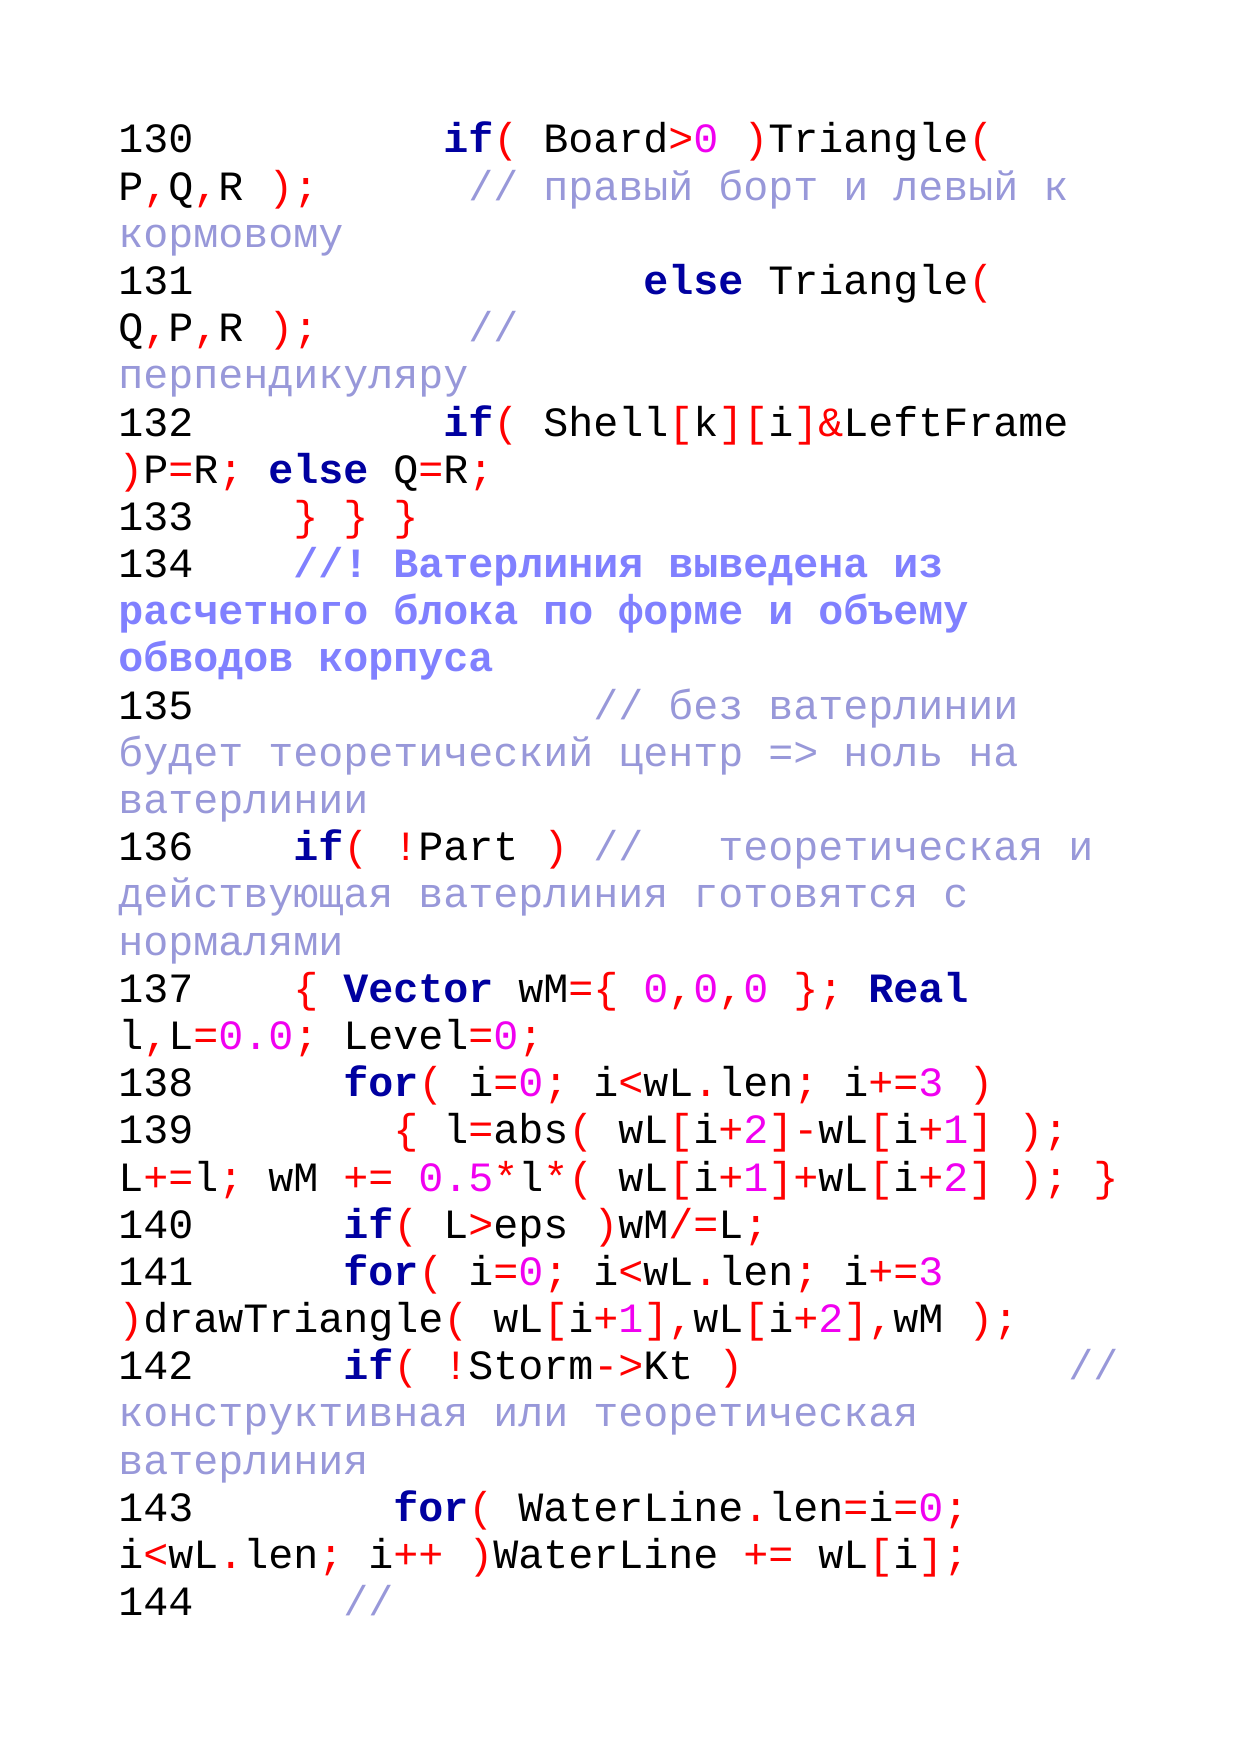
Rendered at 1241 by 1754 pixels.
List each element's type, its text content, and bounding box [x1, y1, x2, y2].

subtitle 143 for( WaterLine.len=i=0; i<wL.len; i++ )WaterLine += wL[i]; [743, 1487, 818, 1581]
subtitle 130 if( Board>0 )Triangle( P,Q,R ); // правый борт и левый к кормовому [118, 118, 1122, 260]
subtitle 138 for( i=0; i<wL.len; i+=3 ) [793, 1062, 843, 1109]
subtitle 137 { Vector wM={ 0,0,0 }; Real l,L=0.0; Level=0; [118, 967, 1122, 1062]
subtitle 138 for( i=0; i<wL.len; i+=3 ) [693, 1062, 718, 1109]
subtitle 139 { l=abs( wL[i+2]-wL[i+1] ); L+=l; wM += 0.5*l*( wL[i+1]+wL[i+2] ); } [918, 1109, 1122, 1203]
subtitle 143 for( WaterLine.len=i=0; i<wL.len; i++ )WaterLine += wL[i]; [843, 1487, 1122, 1581]
subtitle 140 if( L>eps )wM/=L; [118, 1203, 1122, 1251]
subtitle 138 for( i=0; i<wL.len; i+=3 ) [118, 1062, 468, 1109]
subtitle 131 else Triangle( Q,P,R ); // перпендикуляру [118, 260, 1122, 401]
subtitle 136 if( !Part ) // теоретическая и действующая ватерлиния готовятся с нормалями [118, 826, 1122, 967]
subtitle 138 for( i=0; i<wL.len; i+=3 ) [868, 1062, 1122, 1109]
subtitle 139 { l=abs( wL[i+2]-wL[i+1] ); L+=l; wM += 0.5*l*( wL[i+1]+wL[i+2] ); } [868, 1109, 893, 1203]
subtitle 139 { l=abs( wL[i+2]-wL[i+1] ); L+=l; wM += 0.5*l*( wL[i+1]+wL[i+2] ); } [718, 1109, 818, 1203]
subtitle 138 for( i=0; i<wL.len; i+=3 ) [618, 1062, 643, 1109]
subtitle 144 // [118, 1581, 1122, 1628]
subtitle 138 for( i=0; i<wL.len; i+=3 ) [493, 1062, 593, 1109]
subtitle 134 //! Ватерлиния выведена из расчетного блока по форме и объему обводов корпуса [118, 543, 1122, 684]
subtitle 139 { l=abs( wL[i+2]-wL[i+1] ); L+=l; wM += 0.5*l*( wL[i+1]+wL[i+2] ); } [668, 1109, 693, 1203]
subtitle 142 if( !Storm->Kt ) // конструктивная или теоретическая ватерлиния [118, 1345, 1122, 1487]
subtitle 143 for( WaterLine.len=i=0; i<wL.len; i++ )WaterLine += wL[i]; [118, 1487, 518, 1581]
subtitle 141 for( i=0; i<wL.len; i+=3 )drawTriangle( wL[i+1],wL[i+2],wM ); [118, 1251, 718, 1345]
subtitle 133 } } } [118, 496, 1122, 543]
subtitle 139 { l=abs( wL[i+2]-wL[i+1] ); L+=l; wM += 0.5*l*( wL[i+1]+wL[i+2] ); } [118, 1109, 518, 1203]
subtitle 135 // без ватерлинии будет теоретический центр => ноль на ватерлинии [118, 684, 1122, 826]
subtitle 132 if( Shell[k][i]&LeftFrame )P=R; else Q=R; [118, 401, 1122, 496]
subtitle 139 { l=abs( wL[i+2]-wL[i+1] ); L+=l; wM += 0.5*l*( wL[i+1]+wL[i+2] ); } [543, 1109, 618, 1203]
subtitle 141 for( i=0; i<wL.len; i+=3 )drawTriangle( wL[i+1],wL[i+2],wM ); [793, 1251, 1122, 1345]
